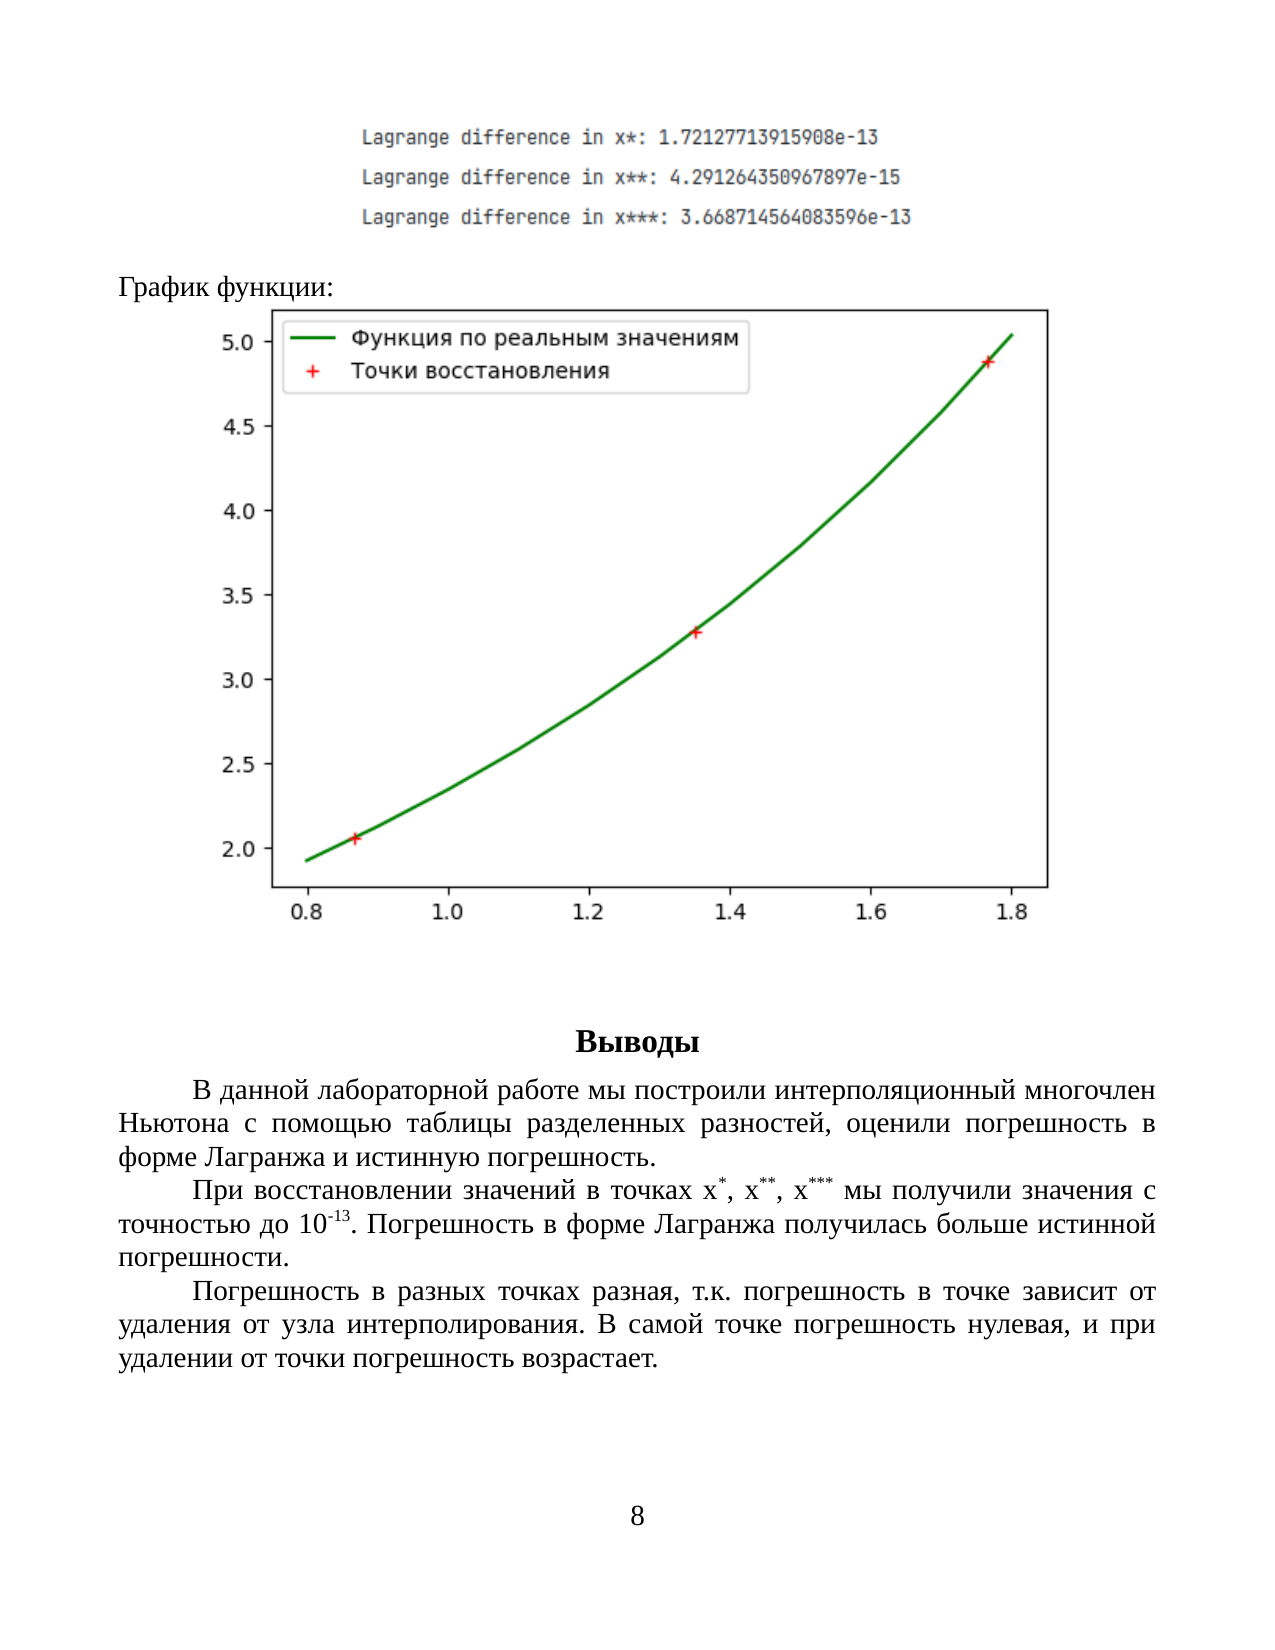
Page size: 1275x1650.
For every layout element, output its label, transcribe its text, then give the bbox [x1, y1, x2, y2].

picture [217, 302, 1058, 929]
picture [354, 118, 921, 236]
text При восстановлении значений в точках x*, x**, x*** мы получили значения с точностью до 10-13. Погрешность в форме Лагранжа получилась больше истинной погрешности. [118, 1172, 1157, 1273]
text Погрешность в разных точках разная, т.к. погрешность в точке зависит от удаления от узла интерполирования. В самой точке погрешность нулевая, и при удалении от точки погрешность возрастает. [118, 1273, 1157, 1374]
text В данной лабораторной работе мы построили интерполяционный многочлен Ньютона с помощью таблицы разделенных разностей, оценили погрешность в форме Лагранжа и истинную погрешность. [118, 1072, 1157, 1172]
subtitle Выводы [118, 1021, 1157, 1059]
text График функции: [118, 269, 1157, 302]
